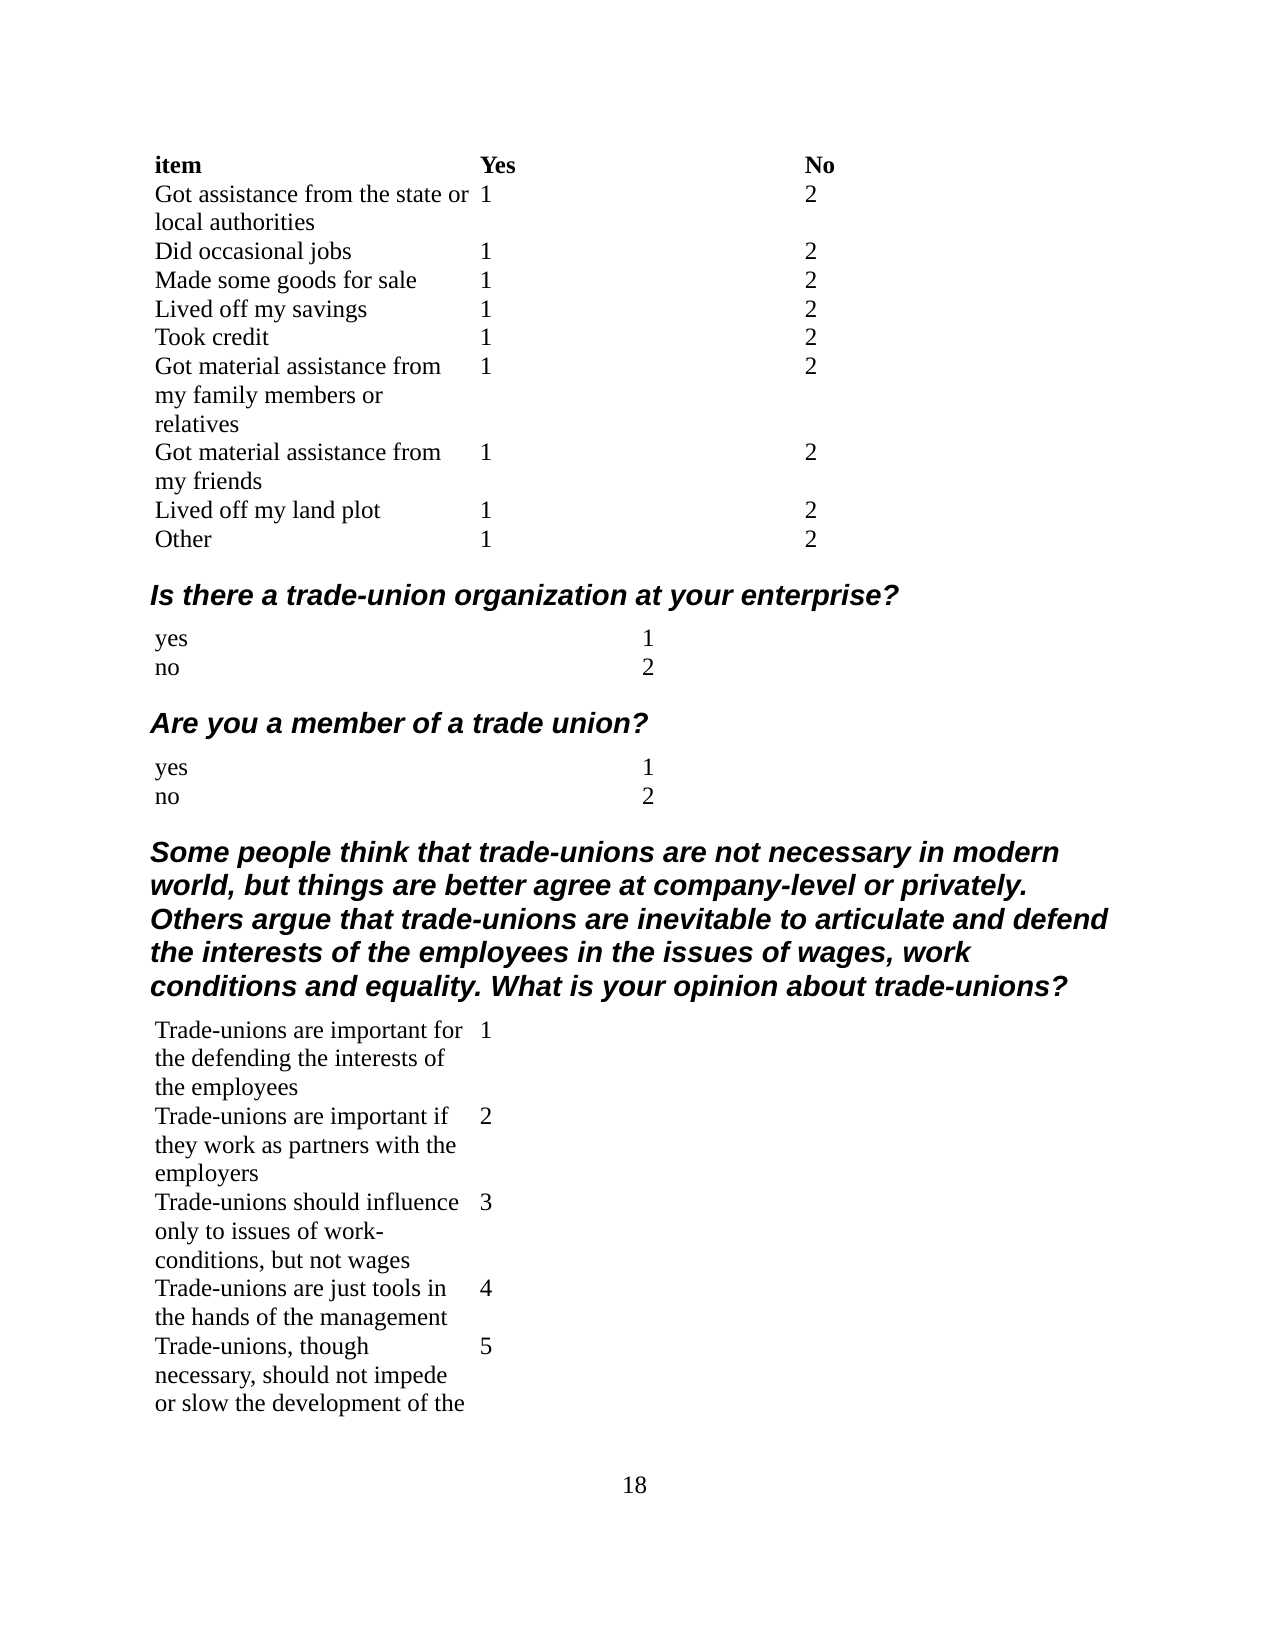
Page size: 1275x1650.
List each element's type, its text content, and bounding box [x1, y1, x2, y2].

table_cell Did occasional jobs [150, 236, 475, 265]
table_cell 5 [475, 1331, 800, 1417]
table_cell 1 [475, 351, 800, 437]
table_cell Trade-unions are just tools in the hands of the management [150, 1274, 475, 1331]
table_cell 2 [800, 323, 1125, 351]
table_cell 2 [638, 652, 1125, 681]
table_cell Trade-unions are important if they work as partners with the employers [150, 1101, 475, 1187]
table_cell Other [150, 524, 475, 552]
table_header yes [150, 624, 637, 652]
table_cell Made some goods for sale [150, 265, 475, 294]
table_cell 1 [475, 179, 800, 236]
table_cell Trade-unions should influence only to issues of work-conditions, but not wages [150, 1187, 475, 1273]
table_cell 1 [475, 495, 800, 524]
table_cell 2 [800, 265, 1125, 294]
table_cell Trade-unions, though necessary, should not impede or slow the development of the [150, 1331, 475, 1417]
table_cell no [150, 781, 637, 809]
table_cell Got assistance from the state or local authorities [150, 179, 475, 236]
table_header item [150, 150, 475, 179]
table_cell 2 [638, 781, 1125, 809]
table_cell 2 [800, 294, 1125, 322]
table_cell 2 [800, 524, 1125, 552]
table_cell Got material assistance from my family members or relatives [150, 351, 475, 437]
table_cell 1 [475, 438, 800, 495]
table_cell 2 [475, 1101, 800, 1187]
table_cell 2 [800, 438, 1125, 495]
table_cell Lived off my savings [150, 294, 475, 322]
table_cell 2 [800, 351, 1125, 437]
table_cell 2 [800, 179, 1125, 236]
table_cell 1 [475, 323, 800, 351]
subtitle Are you a member of a trade union? [150, 706, 1125, 739]
subtitle Is there a trade-union organization at your enterprise? [150, 577, 1125, 611]
table_cell Got material assistance from my friends [150, 438, 475, 495]
table_cell 1 [475, 294, 800, 322]
table_cell Lived off my land plot [150, 495, 475, 524]
table_header yes [150, 752, 637, 781]
table_cell Took credit [150, 323, 475, 351]
table_cell 1 [475, 236, 800, 265]
table_cell 2 [800, 495, 1125, 524]
table_header 1 [475, 1015, 800, 1101]
table_cell no [150, 652, 637, 681]
table_header No [800, 150, 1125, 179]
table_header Yes [475, 150, 800, 179]
table_header Trade-unions are important for the defending the interests of the employees [150, 1015, 475, 1101]
subtitle Some people think that trade-unions are not necessary in modern world, but things are better agree at company-level or privately. Others argue that trade-unions are inevitable to articulate and defend the interests of the employees in the issues of wages, work conditions and equality. What is your opinion about trade-unions? [150, 834, 1125, 1002]
table_cell 3 [475, 1187, 800, 1273]
table_header 1 [638, 752, 1125, 781]
table_cell 1 [475, 265, 800, 294]
table_cell 2 [800, 236, 1125, 265]
table_cell 4 [475, 1274, 800, 1331]
table_cell 1 [475, 524, 800, 552]
table_header 1 [638, 624, 1125, 652]
